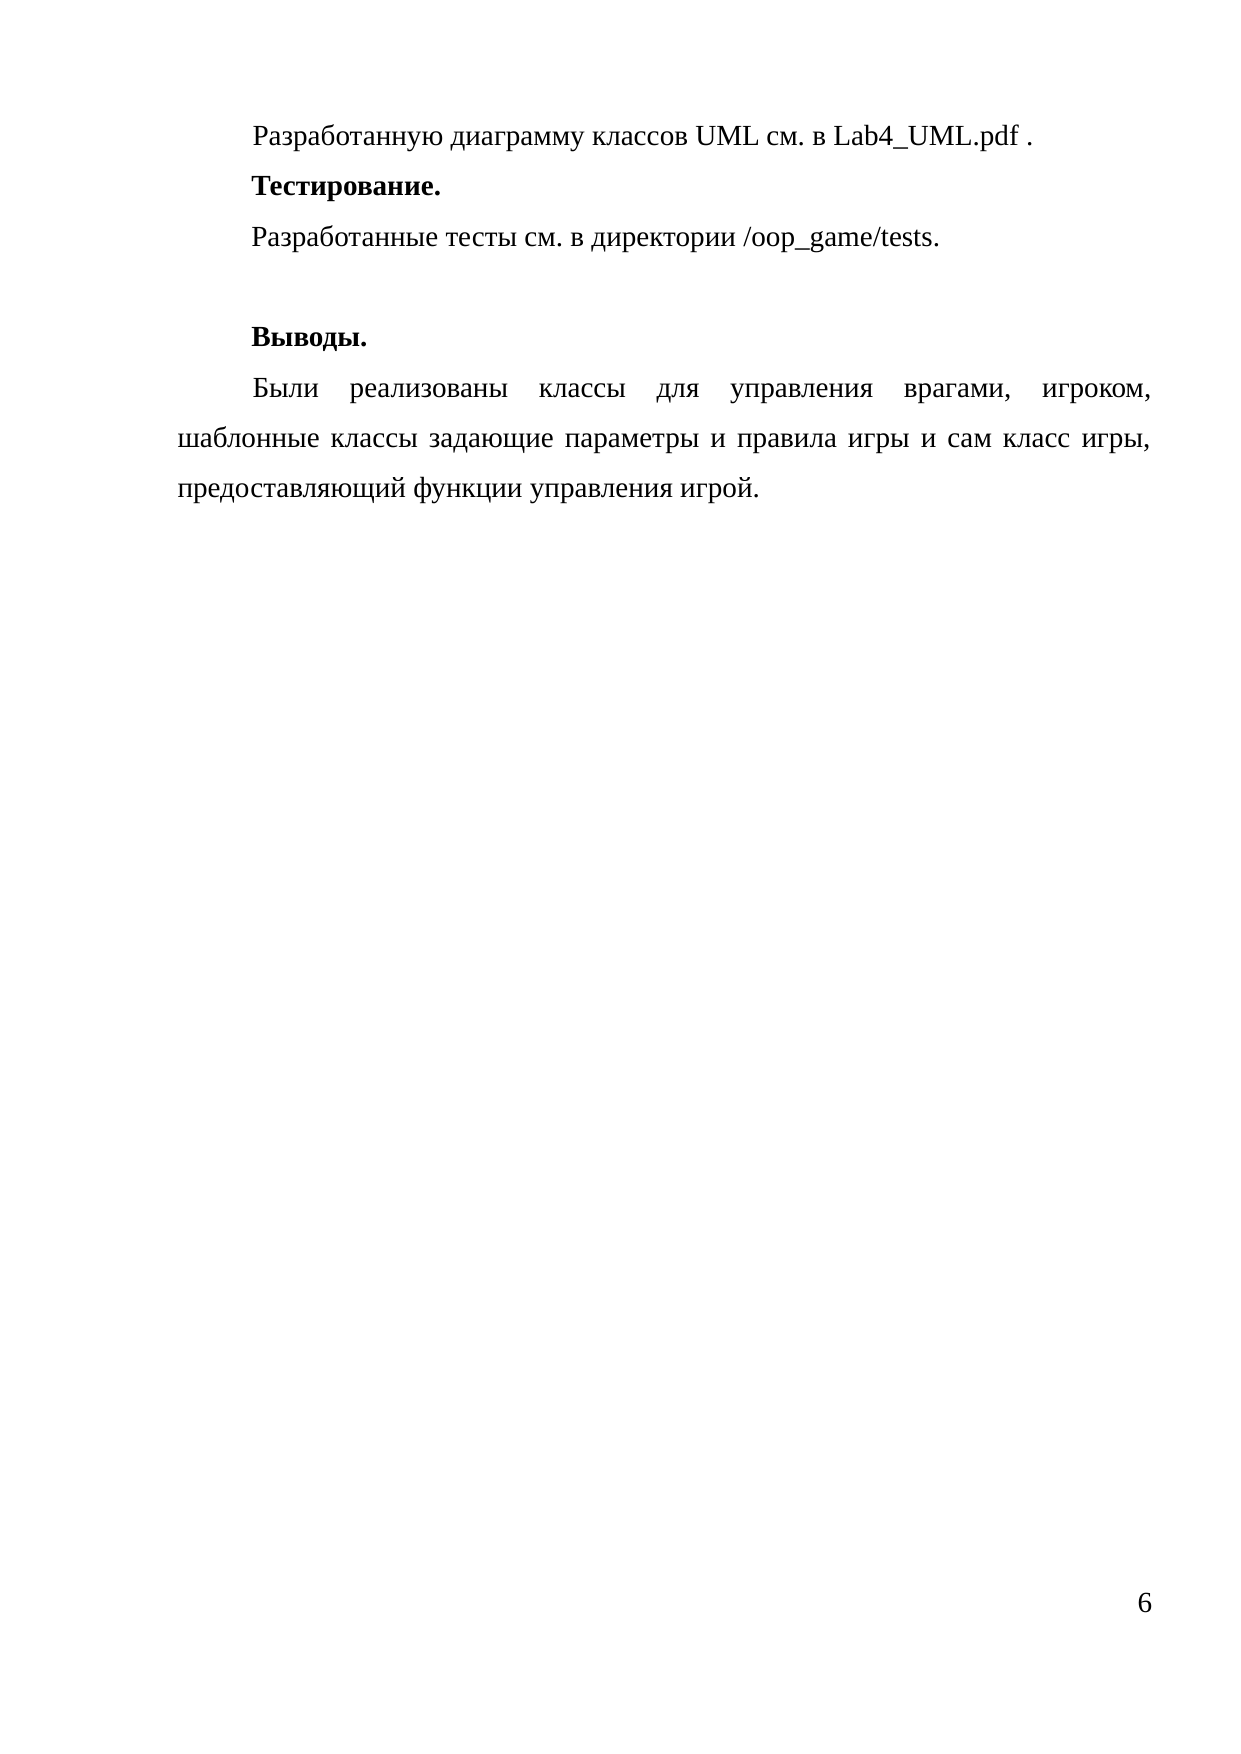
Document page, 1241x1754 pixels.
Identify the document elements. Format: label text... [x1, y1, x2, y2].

text Разработанные тесты см. в директории /oop_game/tests. [177, 219, 1152, 252]
subtitle Выводы. [177, 319, 1152, 353]
text Разработанную диаграмму классов UML см. в Lab4_UML.pdf . [177, 118, 1152, 152]
subtitle Тестирование. [177, 168, 1152, 202]
text Были реализованы классы для управления врагами, игроком, шаблонные классы задающие параметры и правила игры и сам класс игры, предоставляющий функции управления игрой. [177, 370, 1152, 504]
